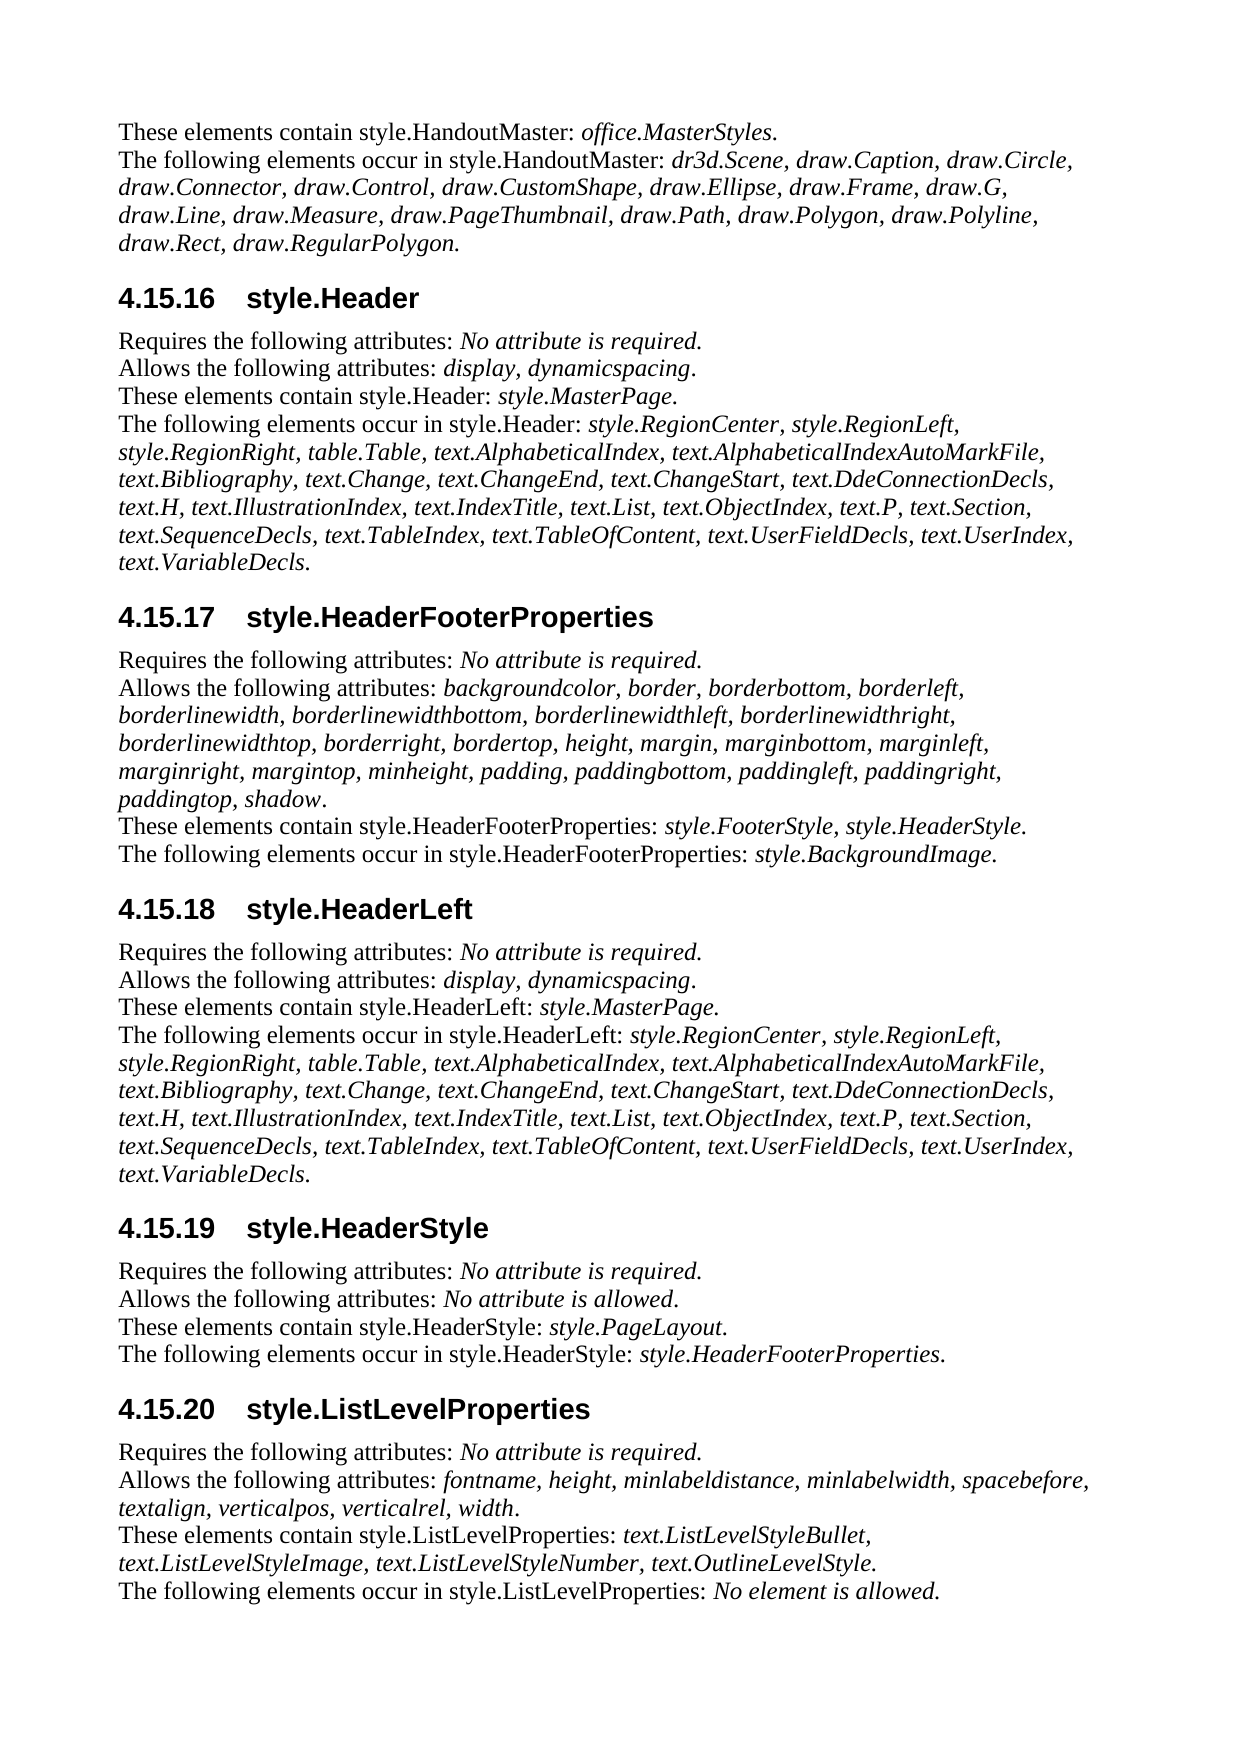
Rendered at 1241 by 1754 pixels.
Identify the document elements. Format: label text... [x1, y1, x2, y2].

text These elements contain style.ListLevelProperties: text.ListLevelStyleBullet, text.ListLevelStyleImage, text.ListLevelStyleNumber, text.OutlineLevelStyle. [118, 1522, 1122, 1577]
text Allows the following attributes: fontname, height, minlabeldistance, minlabelwidth, spacebefore, textalign, verticalpos, verticalrel, width. [118, 1466, 1122, 1522]
text Allows the following attributes: display, dynamicspacing. [118, 966, 1122, 993]
text The following elements occur in style.HandoutMaster: dr3d.Scene, draw.Caption, draw.Circle, draw.Connector, draw.Control, draw.CustomShape, draw.Ellipse, draw.Frame, draw.G, draw.Line, draw.Measure, draw.PageThumbnail, draw.Path, draw.Polygon, draw.Polyline, draw.Rect, draw.RegularPolygon. [118, 146, 1122, 257]
text The following elements occur in style.HeaderLeft: style.RegionCenter, style.RegionLeft, style.RegionRight, table.Table, text.AlphabeticalIndex, text.AlphabeticalIndexAutoMarkFile, text.Bibliography, text.Change, text.ChangeEnd, text.ChangeStart, text.DdeConnectionDecls, text.H, text.IllustrationIndex, text.IndexTitle, text.List, text.ObjectIndex, text.P, text.Section, text.SequenceDecls, text.TableIndex, text.TableOfContent, text.UserFieldDecls, text.UserIndex, text.VariableDecls. [118, 1021, 1122, 1187]
text These elements contain style.HeaderStyle: style.PageLayout. [118, 1313, 1122, 1341]
subtitle style.HeaderStyle [118, 1212, 1122, 1245]
subtitle style.HeaderLeft [118, 893, 1122, 926]
text Requires the following attributes: No attribute is required. [118, 1257, 1122, 1285]
text Requires the following attributes: No attribute is required. [118, 327, 1122, 354]
text These elements contain style.HeaderFooterProperties: style.FooterStyle, style.HeaderStyle. [118, 812, 1122, 840]
text These elements contain style.Header: style.MasterPage. [118, 382, 1122, 410]
text The following elements occur in style.ListLevelProperties: No element is allowed. [118, 1577, 1122, 1605]
subtitle style.HeaderFooterProperties [118, 601, 1122, 634]
subtitle style.ListLevelProperties [118, 1393, 1122, 1426]
text These elements contain style.HeaderLeft: style.MasterPage. [118, 993, 1122, 1021]
text These elements contain style.HandoutMaster: office.MasterStyles. [118, 118, 1122, 146]
text Requires the following attributes: No attribute is required. [118, 938, 1122, 966]
text Requires the following attributes: No attribute is required. [118, 1438, 1122, 1466]
text The following elements occur in style.HeaderFooterProperties: style.BackgroundImage. [118, 840, 1122, 868]
subtitle style.Header [118, 282, 1122, 314]
text Allows the following attributes: No attribute is allowed. [118, 1285, 1122, 1313]
text Allows the following attributes: display, dynamicspacing. [118, 354, 1122, 382]
text The following elements occur in style.Header: style.RegionCenter, style.RegionLeft, style.RegionRight, table.Table, text.AlphabeticalIndex, text.AlphabeticalIndexAutoMarkFile, text.Bibliography, text.Change, text.ChangeEnd, text.ChangeStart, text.DdeConnectionDecls, text.H, text.IllustrationIndex, text.IndexTitle, text.List, text.ObjectIndex, text.P, text.Section, text.SequenceDecls, text.TableIndex, text.TableOfContent, text.UserFieldDecls, text.UserIndex, text.VariableDecls. [118, 410, 1122, 576]
text Allows the following attributes: backgroundcolor, border, borderbottom, borderleft, borderlinewidth, borderlinewidthbottom, borderlinewidthleft, borderlinewidthright, borderlinewidthtop, borderright, bordertop, height, margin, marginbottom, marginleft, marginright, margintop, minheight, padding, paddingbottom, paddingleft, paddingright, paddingtop, shadow. [118, 674, 1122, 812]
text The following elements occur in style.HeaderStyle: style.HeaderFooterProperties. [118, 1341, 1122, 1368]
text Requires the following attributes: No attribute is required. [118, 646, 1122, 674]
